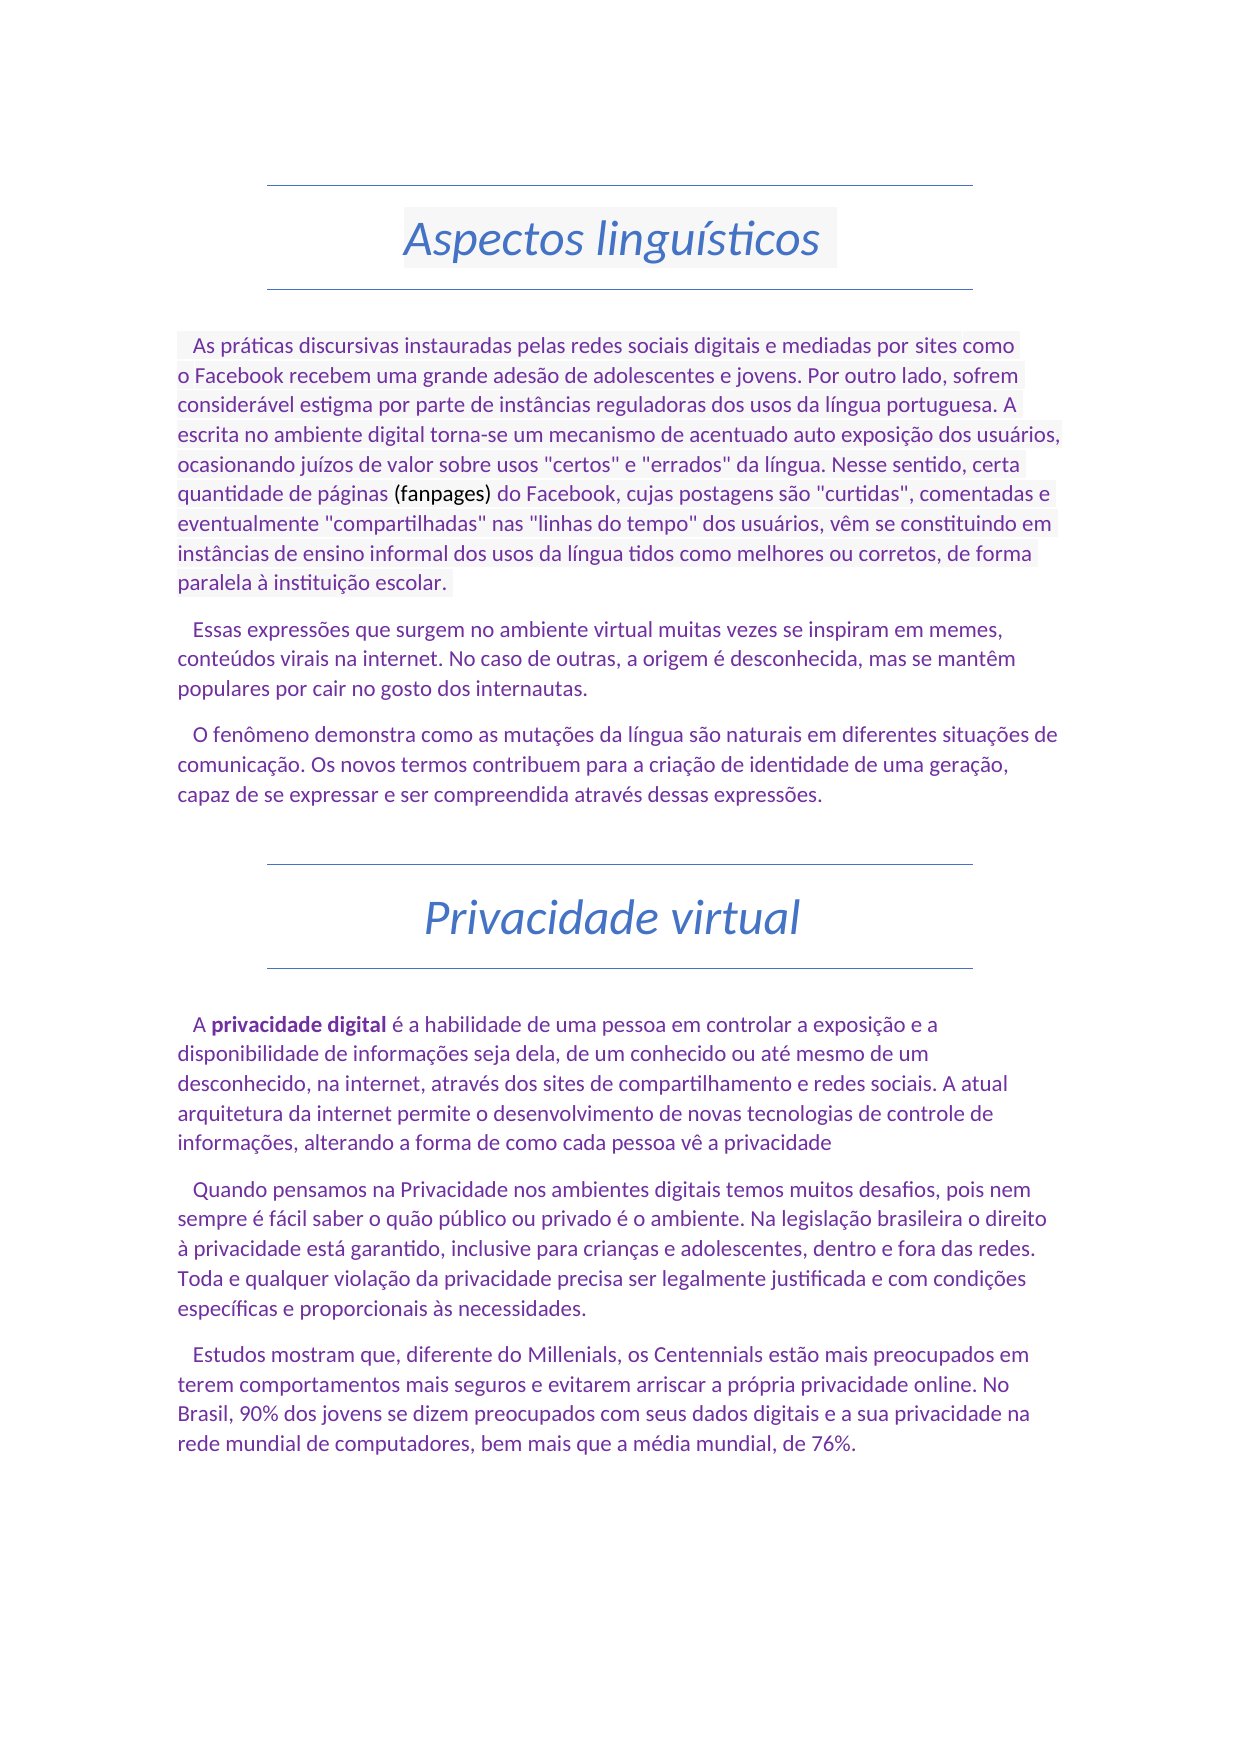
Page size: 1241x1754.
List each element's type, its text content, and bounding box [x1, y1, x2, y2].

text As práticas discursivas instauradas pelas redes sociais digitais e mediadas por sites como o Facebook recebem uma grande adesão de adolescentes e jovens. Por outro lado, sofrem considerável estigma por parte de instâncias reguladoras dos usos da língua portuguesa. A escrita no ambiente digital torna-se um mecanismo de acentuado auto exposição dos usuários, ocasionando juízos de valor sobre usos "certos" e "errados" da língua. Nesse sentido, certa quantidade de páginas (fanpages) do Facebook, cujas postagens são "curtidas", comentadas e eventualmente "compartilhadas" nas "linhas do tempo" dos usuários, vêm se constituindo em instâncias de ensino informal dos usos da língua tidos como melhores ou corretos, de forma paralela à instituição escolar. [177, 331, 1063, 597]
text Privacidade virtual [267, 865, 973, 968]
text Quando pensamos na Privacidade nos ambientes digitais temos muitos desafios, pois nem sempre é fácil saber o quão público ou privado é o ambiente. Na legislação brasileira o direito à privacidade está garantido, inclusive para crianças e adolescentes, dentro e fora das redes. Toda e qualquer violação da privacidade precisa ser legalmente justificada e com condições específicas e proporcionais às necessidades. [177, 1175, 1063, 1322]
text Aspectos linguísticos [267, 186, 973, 289]
text Estudos mostram que, diferente do Millenials, os Centennials estão mais preocupados em terem comportamentos mais seguros e evitarem arriscar a própria privacidade online. No Brasil, 90% dos jovens se dizem preocupados com seus dados digitais e a sua privacidade na rede mundial de computadores, bem mais que a média mundial, de 76%. [177, 1340, 1063, 1457]
text Essas expressões que surgem no ambiente virtual muitas vezes se inspiram em memes, conteúdos virais na internet. No caso de outras, a origem é desconhecida, mas se mantêm populares por cair no gosto dos internautas. [177, 615, 1063, 702]
text A privacidade digital é a habilidade de uma pessoa em controlar a exposição e a disponibilidade de informações seja dela, de um conhecido ou até mesmo de um desconhecido, na internet, através dos sites de compartilhamento e redes sociais. A atual arquitetura da internet permite o desenvolvimento de novas tecnologias de controle de informações, alterando a forma de como cada pessoa vê a privacidade [177, 1010, 1063, 1157]
text O fenômeno demonstra como as mutações da língua são naturais em diferentes situações de comunicação. Os novos termos contribuem para a criação de identidade de uma geração, capaz de se expressar e ser compreendida através dessas expressões. [177, 721, 1063, 808]
